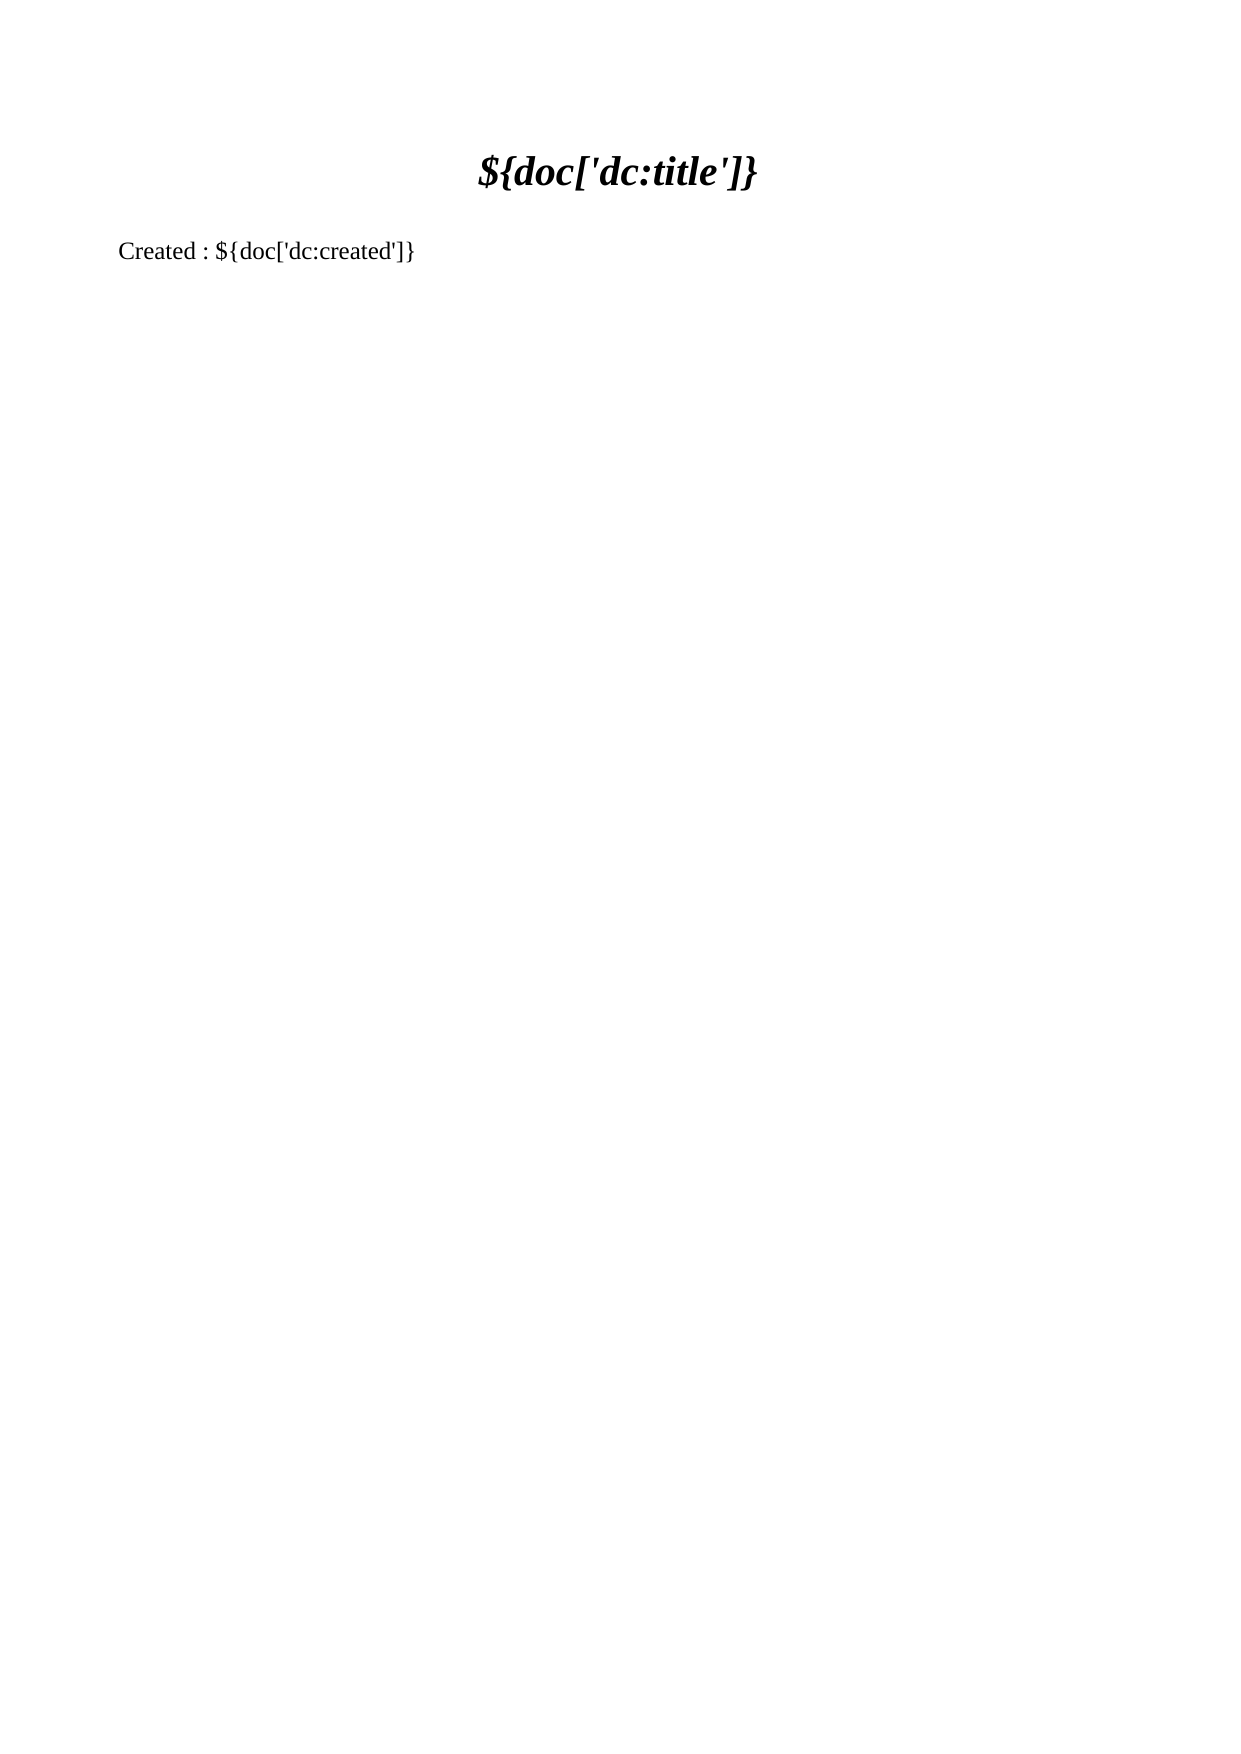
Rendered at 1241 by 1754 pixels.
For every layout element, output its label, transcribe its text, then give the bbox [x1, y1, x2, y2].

text ${doc['dc:title']} [118, 147, 1122, 195]
text Created : ${doc['dc:created']} [118, 236, 1122, 265]
